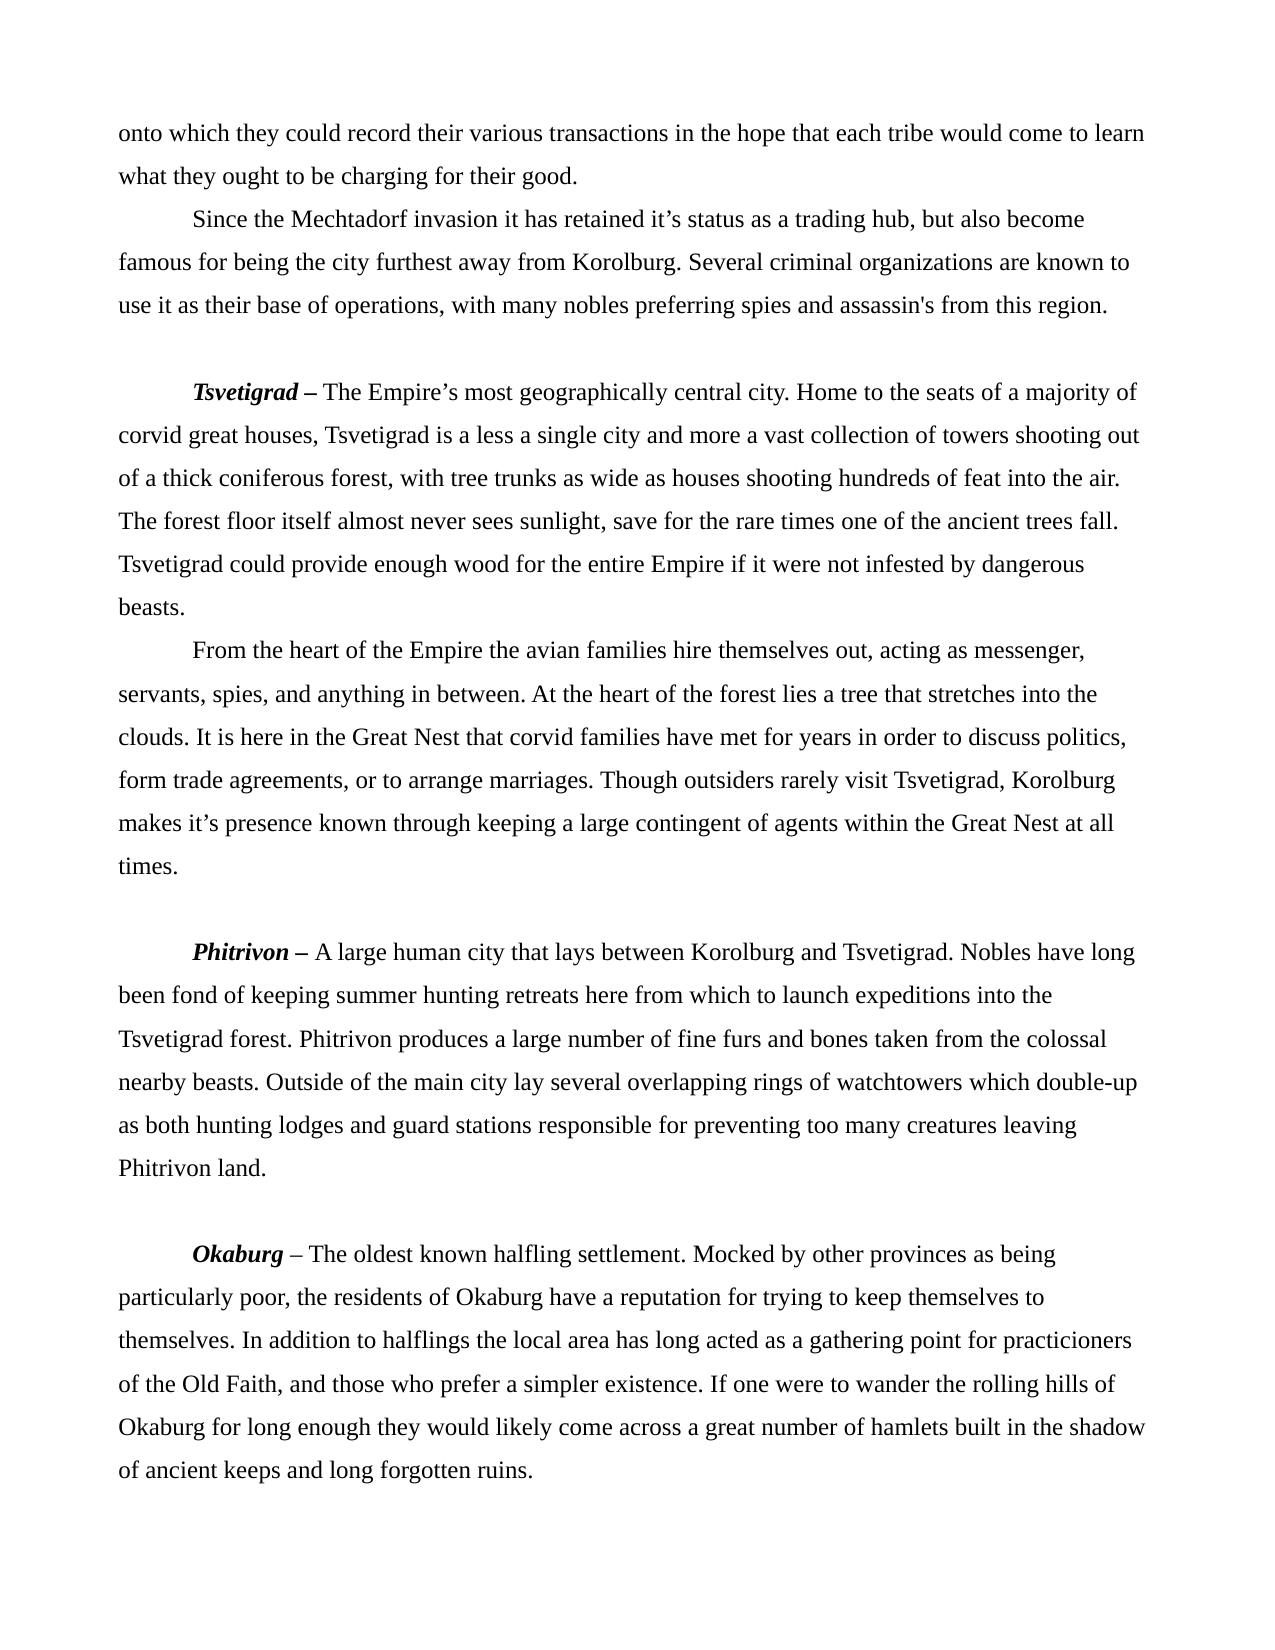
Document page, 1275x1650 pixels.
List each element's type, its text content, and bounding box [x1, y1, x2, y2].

text Okaburg – The oldest known halfling settlement. Mocked by other provinces as being particularly poor, the residents of Okaburg have a reputation for trying to keep themselves to themselves. In addition to halflings the local area has long acted as a gathering point for practicioners of the Old Faith, and those who prefer a simpler existence. If one were to wander the rolling hills of Okaburg for long enough they would likely come across a great number of hamlets built in the shadow of ancient keeps and long forgotten ruins. [118, 1239, 1157, 1484]
text Phitrivon – A large human city that lays between Korolburg and Tsvetigrad. Nobles have long been fond of keeping summer hunting retreats here from which to launch expeditions into the Tsvetigrad forest. Phitrivon produces a large number of fine furs and bones taken from the colossal nearby beasts. Outside of the main city lay several overlapping rings of watchtowers which double-up as both hunting lodges and guard stations responsible for preventing too many creatures leaving Phitrivon land. [118, 937, 1157, 1182]
text onto which they could record their various transactions in the hope that each tribe would come to learn what they ought to be charging for their good. [118, 118, 1157, 190]
text Tsvetigrad – The Empire’s most geographically central city. Home to the seats of a majority of corvid great houses, Tsvetigrad is a less a single city and more a vast collection of towers shooting out of a thick coniferous forest, with tree trunks as wide as houses shooting hundreds of feat into the air. The forest floor itself almost never sees sunlight, save for the rare times one of the ancient trees fall. Tsvetigrad could provide enough wood for the entire Empire if it were not infested by dangerous beasts. [118, 377, 1157, 621]
text From the heart of the Empire the avian families hire themselves out, acting as messenger, servants, spies, and anything in between. At the heart of the forest lies a tree that stretches into the clouds. It is here in the Great Nest that corvid families have met for years in order to discuss politics, form trade agreements, or to arrange marriages. Though outsiders rarely visit Tsvetigrad, Korolburg makes it’s presence known through keeping a large contingent of agents within the Great Nest at all times. [118, 636, 1157, 880]
text Since the Mechtadorf invasion it has retained it’s status as a trading hub, but also become famous for being the city furthest away from Korolburg. Several criminal organizations are known to use it as their base of operations, with many nobles preferring spies and assassin's from this region. [118, 204, 1157, 319]
